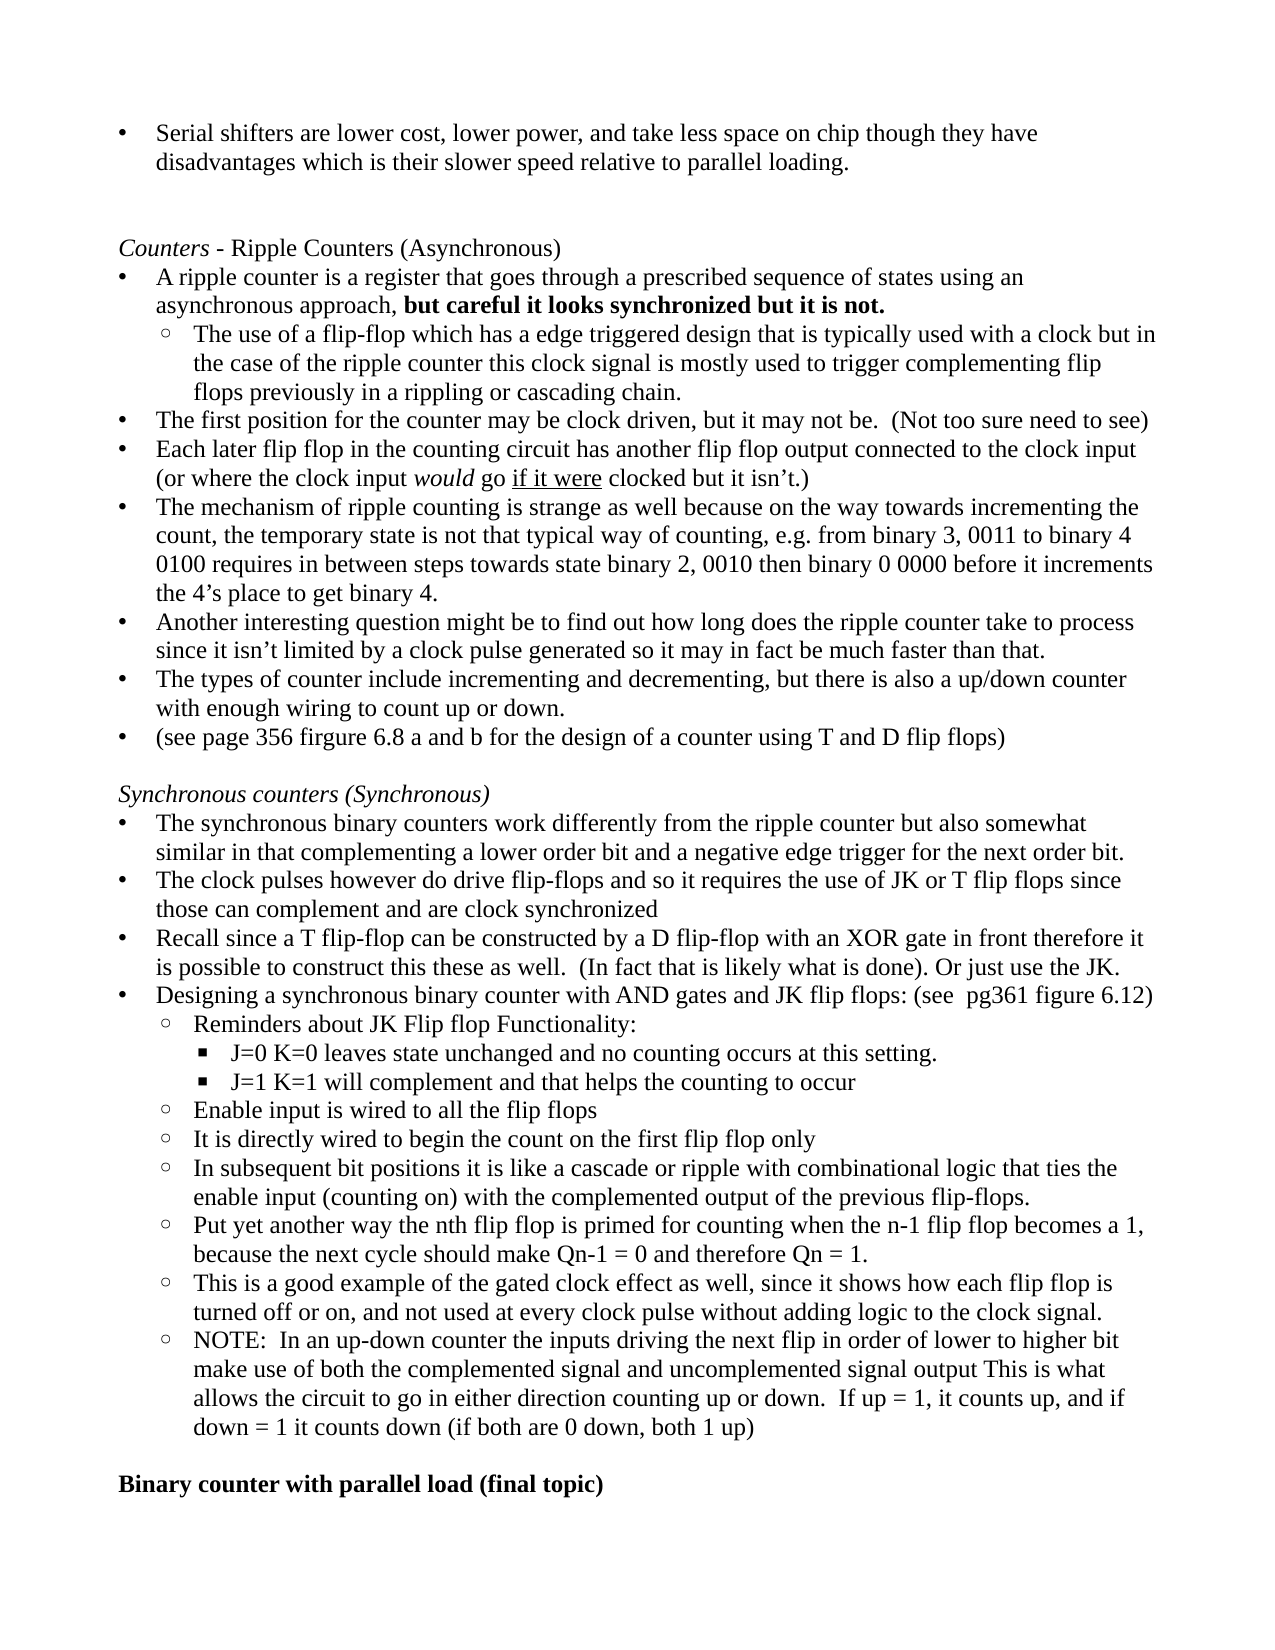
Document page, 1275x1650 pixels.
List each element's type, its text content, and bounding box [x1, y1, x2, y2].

list In subsequent bit positions it is like a cascade or ripple with combinational logic that ties the enable input (counting on) with the complemented output of the previous flip-flops. [156, 1153, 1157, 1211]
list The types of counter include incrementing and decrementing, but there is also a up/down counter with enough wiring to count up or down. [118, 664, 1157, 722]
list The clock pulses however do drive flip-flops and so it requires the use of JK or T flip flops since those can complement and are clock synchronized [118, 866, 1157, 923]
list Enable input is wired to all the flip flops [156, 1096, 1157, 1124]
list This is a good example of the gated clock effect as well, since it shows how each flip flop is turned off or on, and not used at every clock pulse without adding logic to the clock signal. [156, 1268, 1157, 1326]
list J=0 K=0 leaves state unchanged and no counting occurs at this setting. [193, 1038, 1157, 1067]
list J=1 K=1 will complement and that helps the counting to occur [193, 1067, 1157, 1096]
list Designing a synchronous binary counter with AND gates and JK flip flops: (see pg361 figure 6.12) [118, 981, 1157, 1009]
list The use of a flip-flop which has a edge triggered design that is typically used with a clock but in the case of the ripple counter this clock signal is mostly used to trigger complementing flip flops previously in a rippling or cascading chain. [156, 319, 1157, 406]
list Each later flip flop in the counting circuit has another flip flop output connected to the clock input (or where the clock input would go if it were clocked but it isn’t.) [118, 434, 1157, 492]
text Binary counter with parallel load (final topic) [118, 1469, 1157, 1498]
text Counters - Ripple Counters (Asynchronous) [118, 233, 1157, 262]
text Synchronous counters (Synchronous) [118, 779, 1157, 808]
list NOTE: In an up-down counter the inputs driving the next flip in order of lower to higher bit make use of both the complemented signal and uncomplemented signal output This is what allows the circuit to go in either direction counting up or down. If up = 1, it counts up, and if down = 1 it counts down (if both are 0 down, both 1 up) [156, 1326, 1157, 1441]
list The synchronous binary counters work differently from the ripple counter but also somewhat similar in that complementing a lower order bit and a negative edge trigger for the next order bit. [118, 808, 1157, 866]
list Another interesting question might be to find out how long does the ripple counter take to process since it isn’t limited by a clock pulse generated so it may in fact be much faster than that. [118, 607, 1157, 664]
list A ripple counter is a register that goes through a prescribed sequence of states using an asynchronous approach, but careful it looks synchronized but it is not. [118, 262, 1157, 319]
list Recall since a T flip-flop can be constructed by a D flip-flop with an XOR gate in front therefore it is possible to construct this these as well. (In fact that is likely what is done). Or just use the JK. [118, 923, 1157, 981]
list Reminders about JK Flip flop Functionality: [156, 1009, 1157, 1038]
list The mechanism of ripple counting is strange as well because on the way towards incrementing the count, the temporary state is not that typical way of counting, e.g. from binary 3, 0011 to binary 4 0100 requires in between steps towards state binary 2, 0010 then binary 0 0000 before it increments the 4’s place to get binary 4. [118, 492, 1157, 607]
list Put yet another way the nth flip flop is primed for counting when the n-1 flip flop becomes a 1, because the next cycle should make Qn-1 = 0 and therefore Qn = 1. [156, 1211, 1157, 1268]
list (see page 356 firgure 6.8 a and b for the design of a counter using T and D flip flops) [118, 722, 1157, 751]
list The first position for the counter may be clock driven, but it may not be. (Not too sure need to see) [118, 406, 1157, 434]
list Serial shifters are lower cost, lower power, and take less space on chip though they have disadvantages which is their slower speed relative to parallel loading. [118, 118, 1157, 176]
list It is directly wired to begin the count on the first flip flop only [156, 1124, 1157, 1153]
